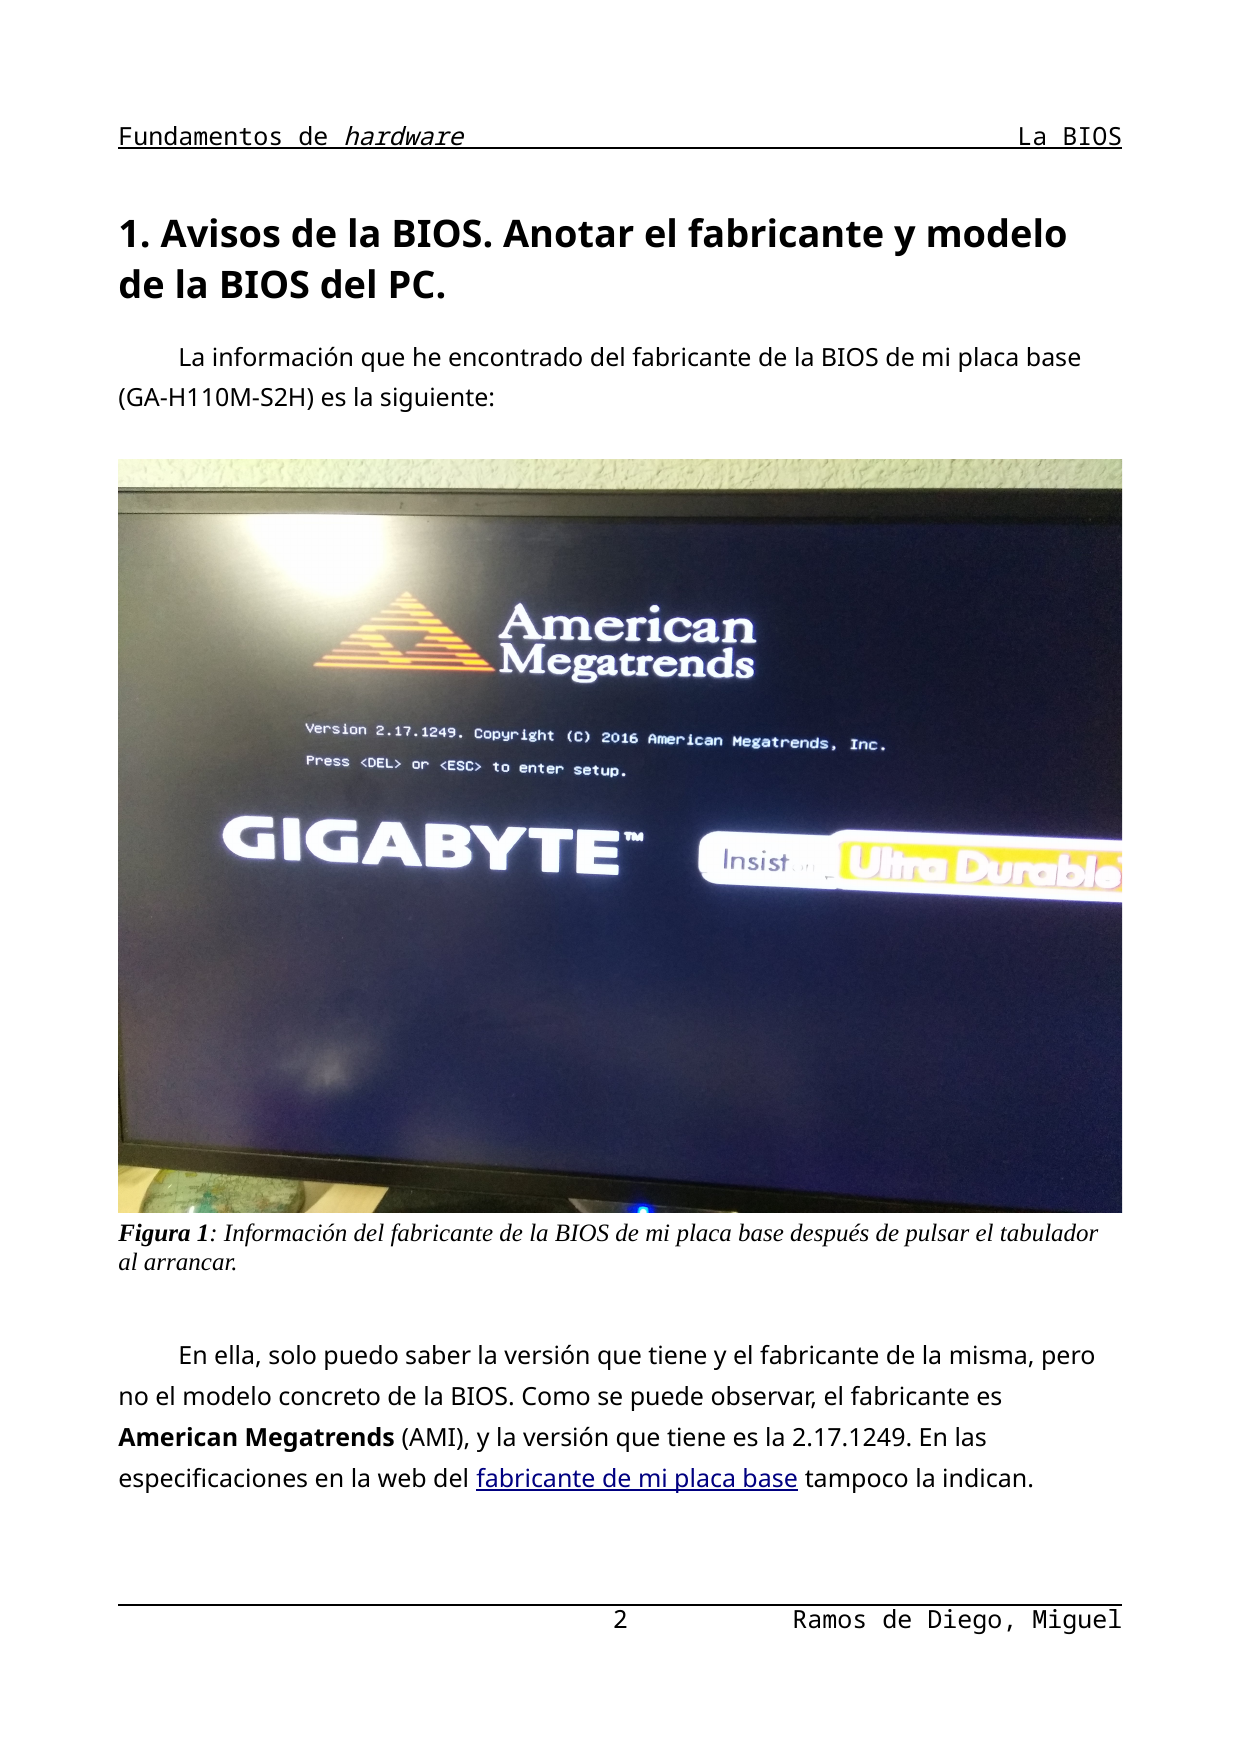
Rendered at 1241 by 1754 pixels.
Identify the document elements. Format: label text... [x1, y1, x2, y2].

picture [118, 459, 1123, 1213]
text Figura 1: Información del fabricante de la BIOS de mi placa base después de pulsar el tabulador al arrancar. [118, 1213, 1122, 1276]
text La información que he encontrado del fabricante de la BIOS de mi placa base (GA-H110M-S2H) es la siguiente: [118, 339, 1122, 414]
subtitle 1. Avisos de la BIOS. Anotar el fabricante y modelo de la BIOS del PC. [118, 206, 1122, 310]
text En ella, solo puedo saber la versión que tiene y el fabricante de la misma, pero no el modelo concreto de la BIOS. Como se puede observar, el fabricante es American Megatrends (AMI), y la versión que tiene es la 2.17.1249. En las especificaciones en la web del fabricante de mi placa base tampoco la indican. [118, 1338, 1122, 1494]
